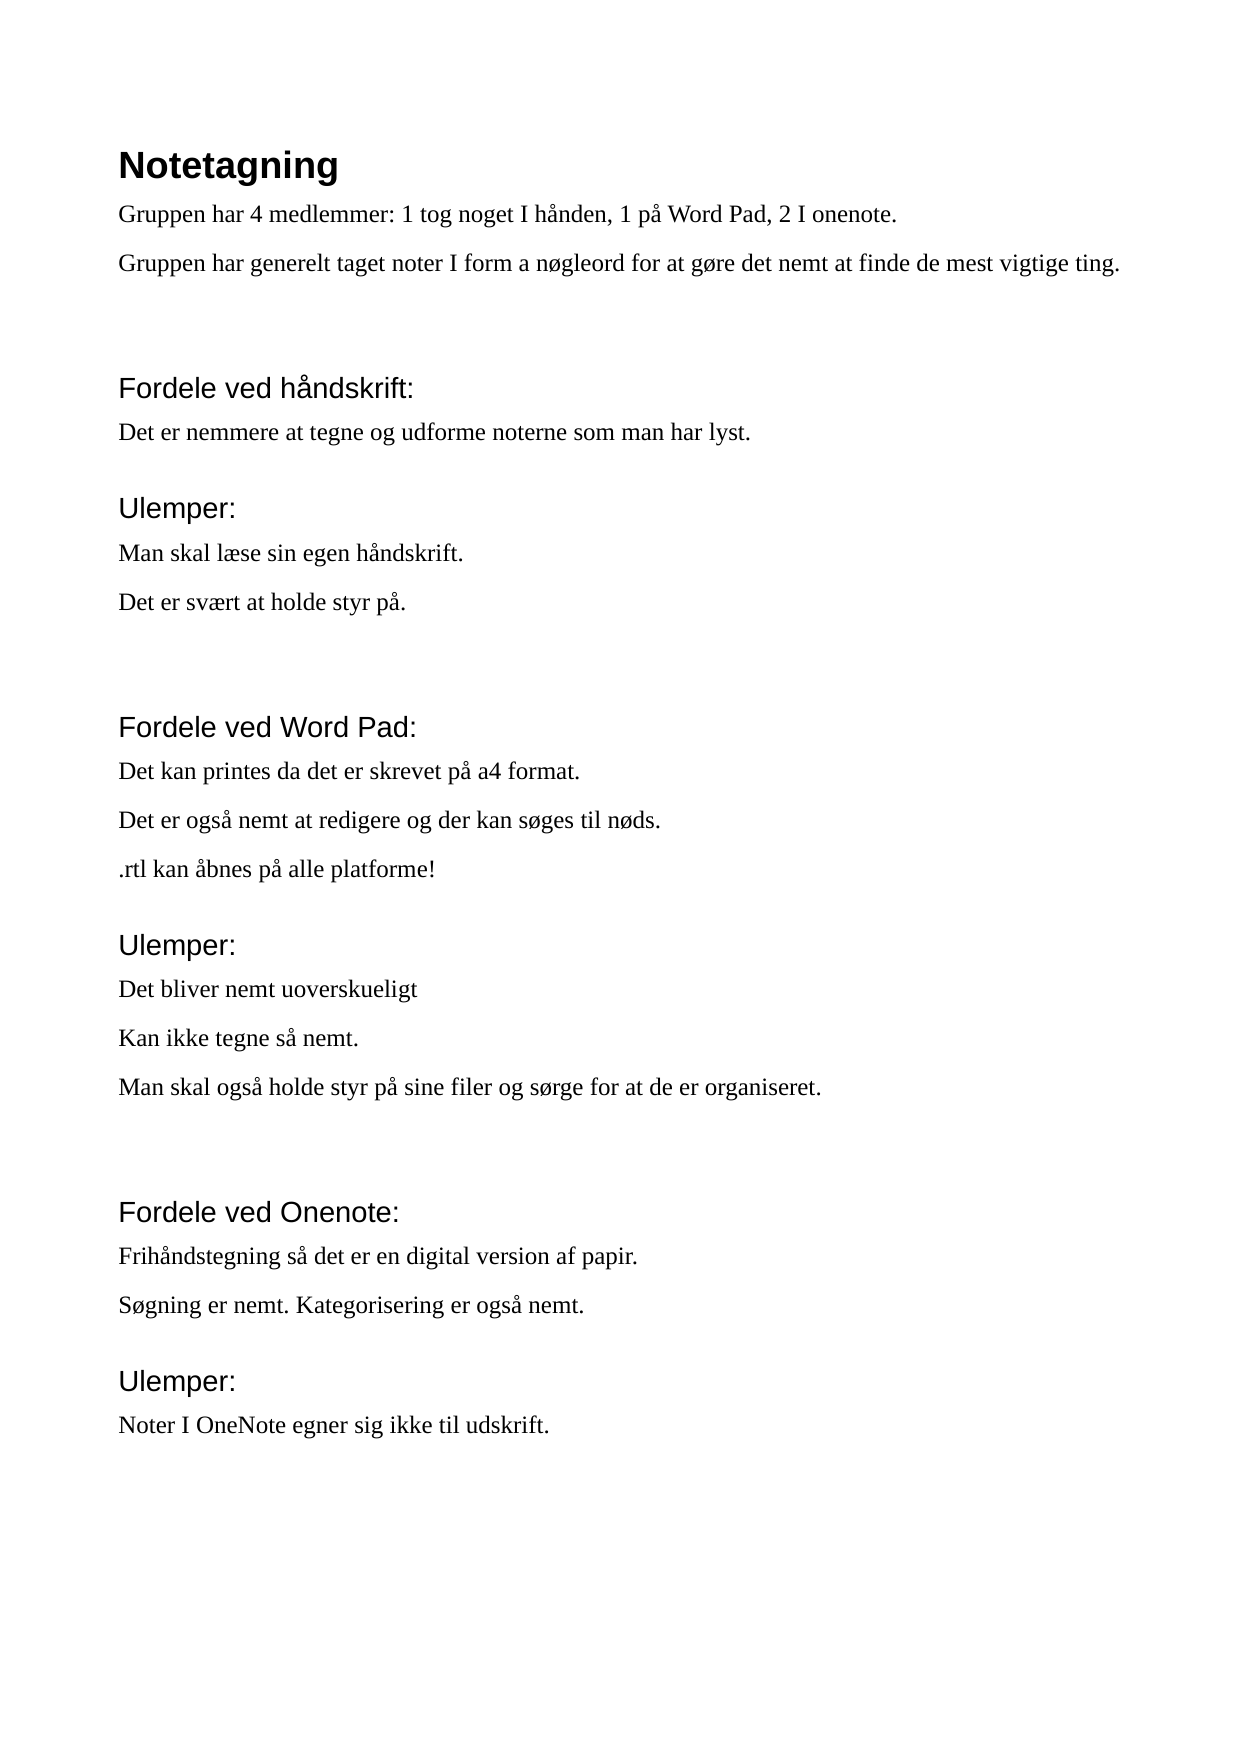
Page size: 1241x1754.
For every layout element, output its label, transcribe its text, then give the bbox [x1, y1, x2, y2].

text Man skal også holde styr på sine filer og sørge for at de er organiseret. [118, 1072, 1122, 1101]
text Frihåndstegning så det er en digital version af papir. [118, 1241, 1122, 1270]
text Kan ikke tegne så nemt. [118, 1023, 1122, 1052]
subtitle Ulemper: [118, 928, 1122, 962]
text Det er også nemt at redigere og der kan søges til nøds. [118, 805, 1122, 834]
subtitle Ulemper: [118, 492, 1122, 525]
text Det bliver nemt uoverskueligt [118, 974, 1122, 1003]
text Man skal læse sin egen håndskrift. [118, 538, 1122, 566]
text Det er nemmere at tegne og udforme noterne som man har lyst. [118, 417, 1122, 446]
subtitle Notetagning [118, 143, 1122, 187]
subtitle Fordele ved Onenote: [118, 1195, 1122, 1229]
text Søgning er nemt. Kategorisering er også nemt. [118, 1290, 1122, 1319]
text Det kan printes da det er skrevet på a4 format. [118, 756, 1122, 784]
subtitle Ulemper: [118, 1364, 1122, 1398]
subtitle Fordele ved håndskrift: [118, 371, 1122, 405]
text Noter I OneNote egner sig ikke til udskrift. [118, 1411, 1122, 1439]
text .rtl kan åbnes på alle platforme! [118, 854, 1122, 883]
text Det er svært at holde styr på. [118, 587, 1122, 615]
subtitle Fordele ved Word Pad: [118, 710, 1122, 743]
text Gruppen har generelt taget noter I form a nøgleord for at gøre det nemt at finde de mest vigtige ting. [118, 248, 1122, 277]
text Gruppen har 4 medlemmer: 1 tog noget I hånden, 1 på Word Pad, 2 I onenote. [118, 199, 1122, 228]
